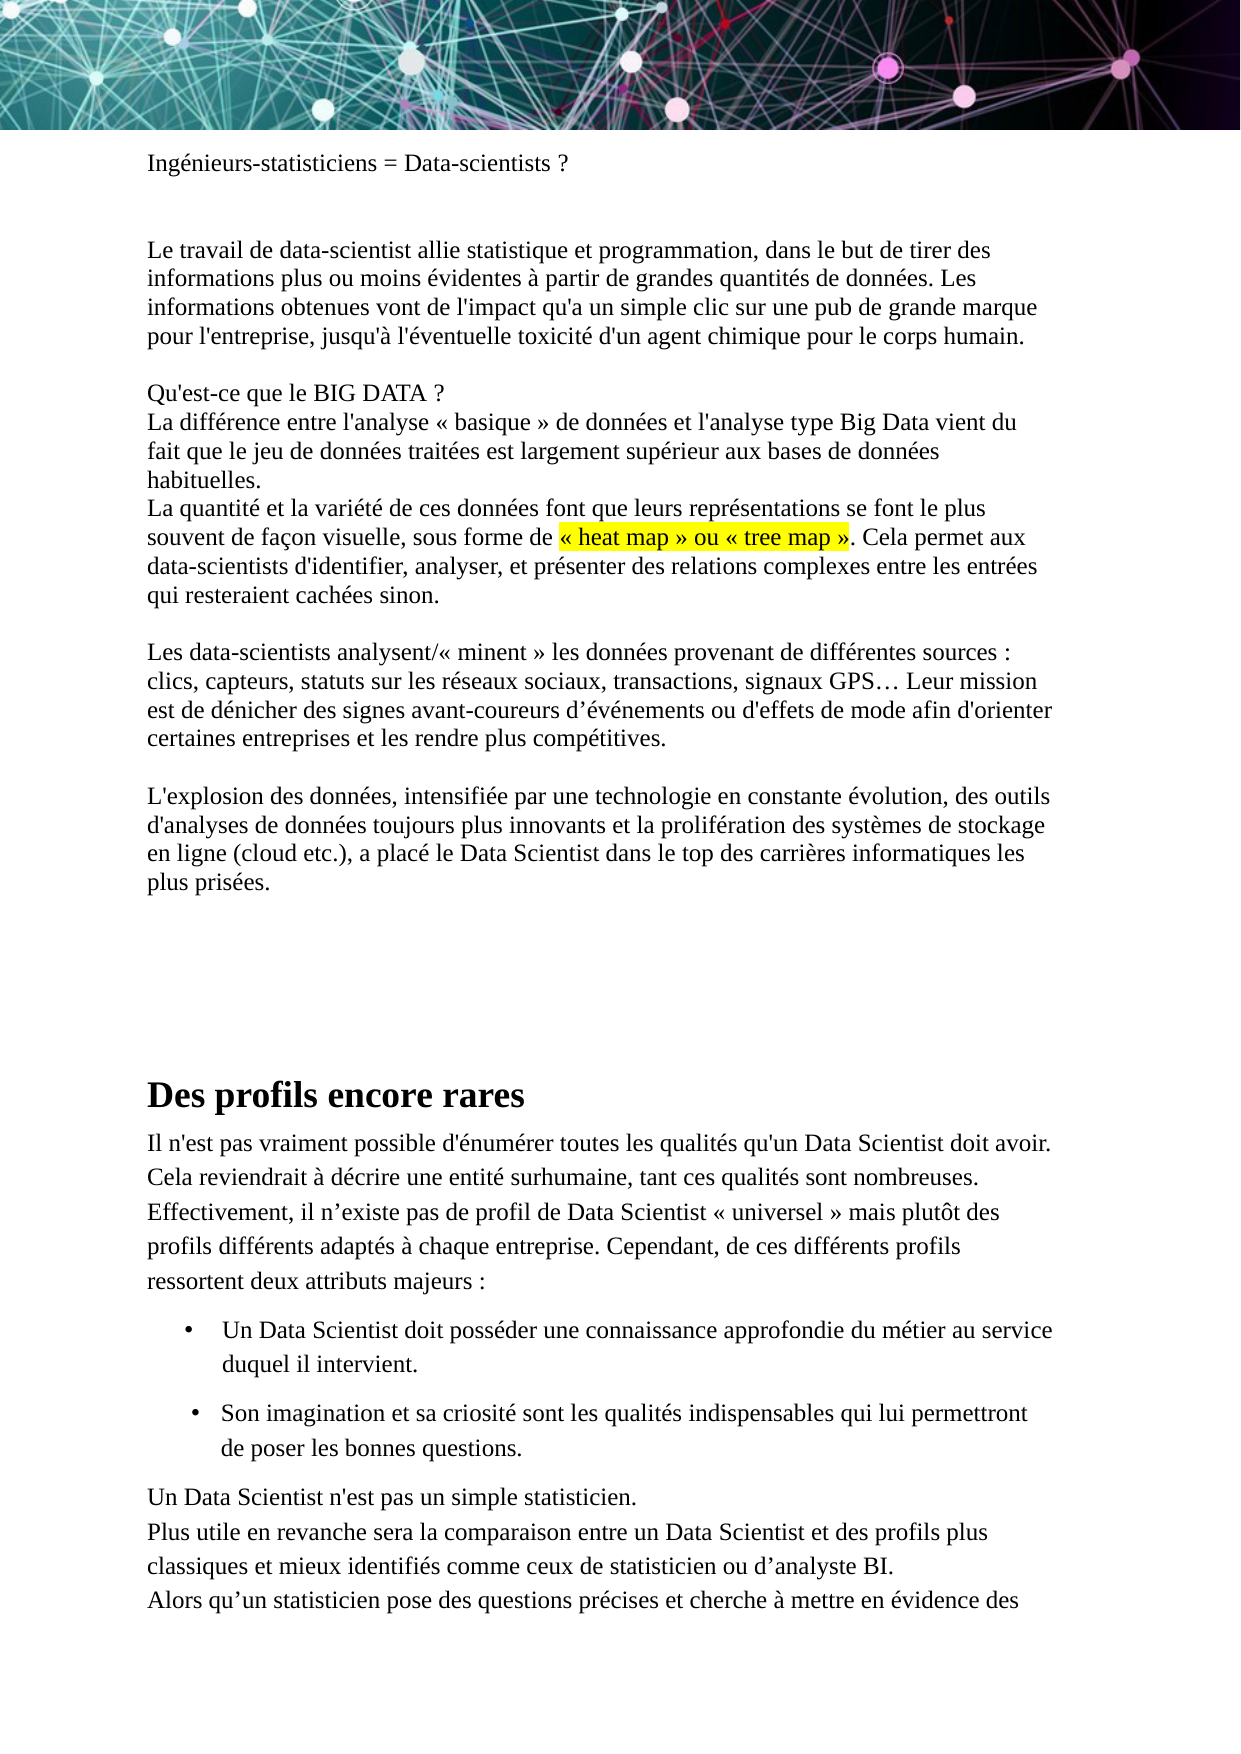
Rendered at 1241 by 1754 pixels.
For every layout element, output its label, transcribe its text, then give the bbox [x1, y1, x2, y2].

text Qu'est-ce que le BIG DATA ? [147, 378, 1053, 407]
text Ingénieurs-statisticiens = Data-scientists ? [147, 148, 1053, 177]
text Il n'est pas vraiment possible d'énumérer toutes les qualités qu'un Data Scientist doit avoir. Cela reviendrait à décrire une entité surhumaine, tant ces qualités sont nombreuses. Effectivement, il n’existe pas de profil de Data Scientist « universel » mais plutôt des profils différents adaptés à chaque entreprise. Cependant, de ces différents profils ressortent deux attributs majeurs : [147, 1128, 1053, 1295]
text Le travail de data-scientist allie statistique et programmation, dans le but de tirer des informations plus ou moins évidentes à partir de grandes quantités de données. Les informations obtenues vont de l'impact qu'a un simple clic sur une pub de grande marque pour l'entreprise, jusqu'à l'éventuelle toxicité d'un agent chimique pour le corps humain. [147, 235, 1053, 350]
picture [0, 0, 1241, 130]
text Les data-scientists analysent/« minent » les données provenant de différentes sources : clics, capteurs, statuts sur les réseaux sociaux, transactions, signaux GPS… Leur mission est de dénicher des signes avant-coureurs d’événements ou d'effets de mode afin d'orienter certaines entreprises et les rendre plus compétitives. [147, 637, 1053, 752]
list Un Data Scientist doit posséder une connaissance approfondie du métier au service duquel il intervient. [184, 1315, 1053, 1378]
text Un Data Scientist n'est pas un simple statisticien. Plus utile en revanche sera la comparaison entre un Data Scientist et des profils plus classiques et mieux identifiés comme ceux de statisticien ou d’analyste BI. Alors qu’un statisticien pose des questions précises et cherche à mettre en évidence des [147, 1482, 1053, 1614]
subtitle Des profils encore rares [147, 1072, 1053, 1116]
list Son imagination et sa criosité sont les qualités indispensables qui lui permettront de poser les bonnes questions. [191, 1398, 1053, 1462]
text La quantité et la variété de ces données font que leurs représentations se font le plus souvent de façon visuelle, sous forme de « heat map » ou « tree map ». Cela permet aux data-scientists d'identifier, analyser, et présenter des relations complexes entre les entrées qui resteraient cachées sinon. [147, 493, 1053, 608]
text L'explosion des données, intensifiée par une technologie en constante évolution, des outils d'analyses de données toujours plus innovants et la prolifération des systèmes de stockage en ligne (cloud etc.), a placé le Data Scientist dans le top des carrières informatiques les plus prisées. [147, 781, 1053, 896]
text La différence entre l'analyse « basique » de données et l'analyse type Big Data vient du fait que le jeu de données traitées est largement supérieur aux bases de données habituelles. [147, 407, 1053, 493]
